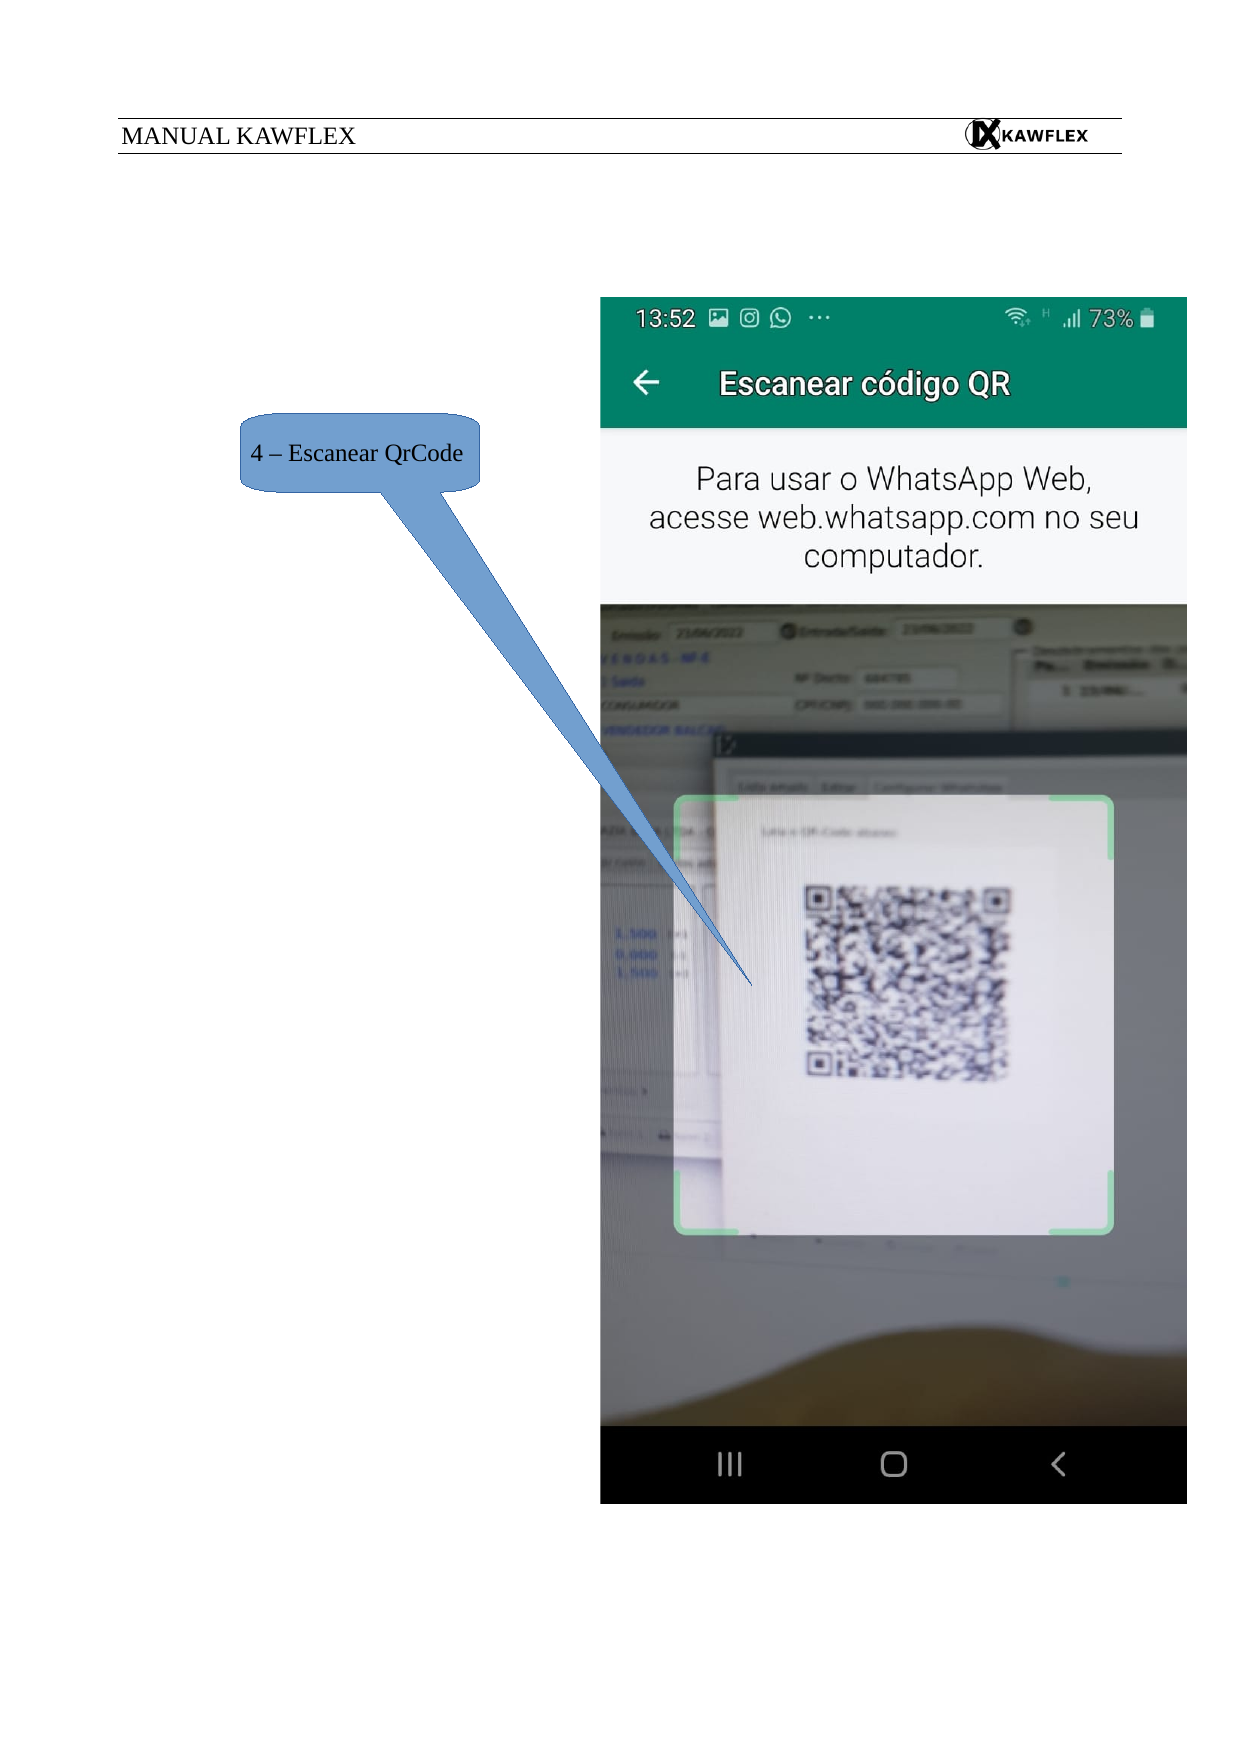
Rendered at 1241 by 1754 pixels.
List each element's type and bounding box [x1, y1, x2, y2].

picture [600, 297, 1187, 1504]
picture [957, 106, 1116, 176]
